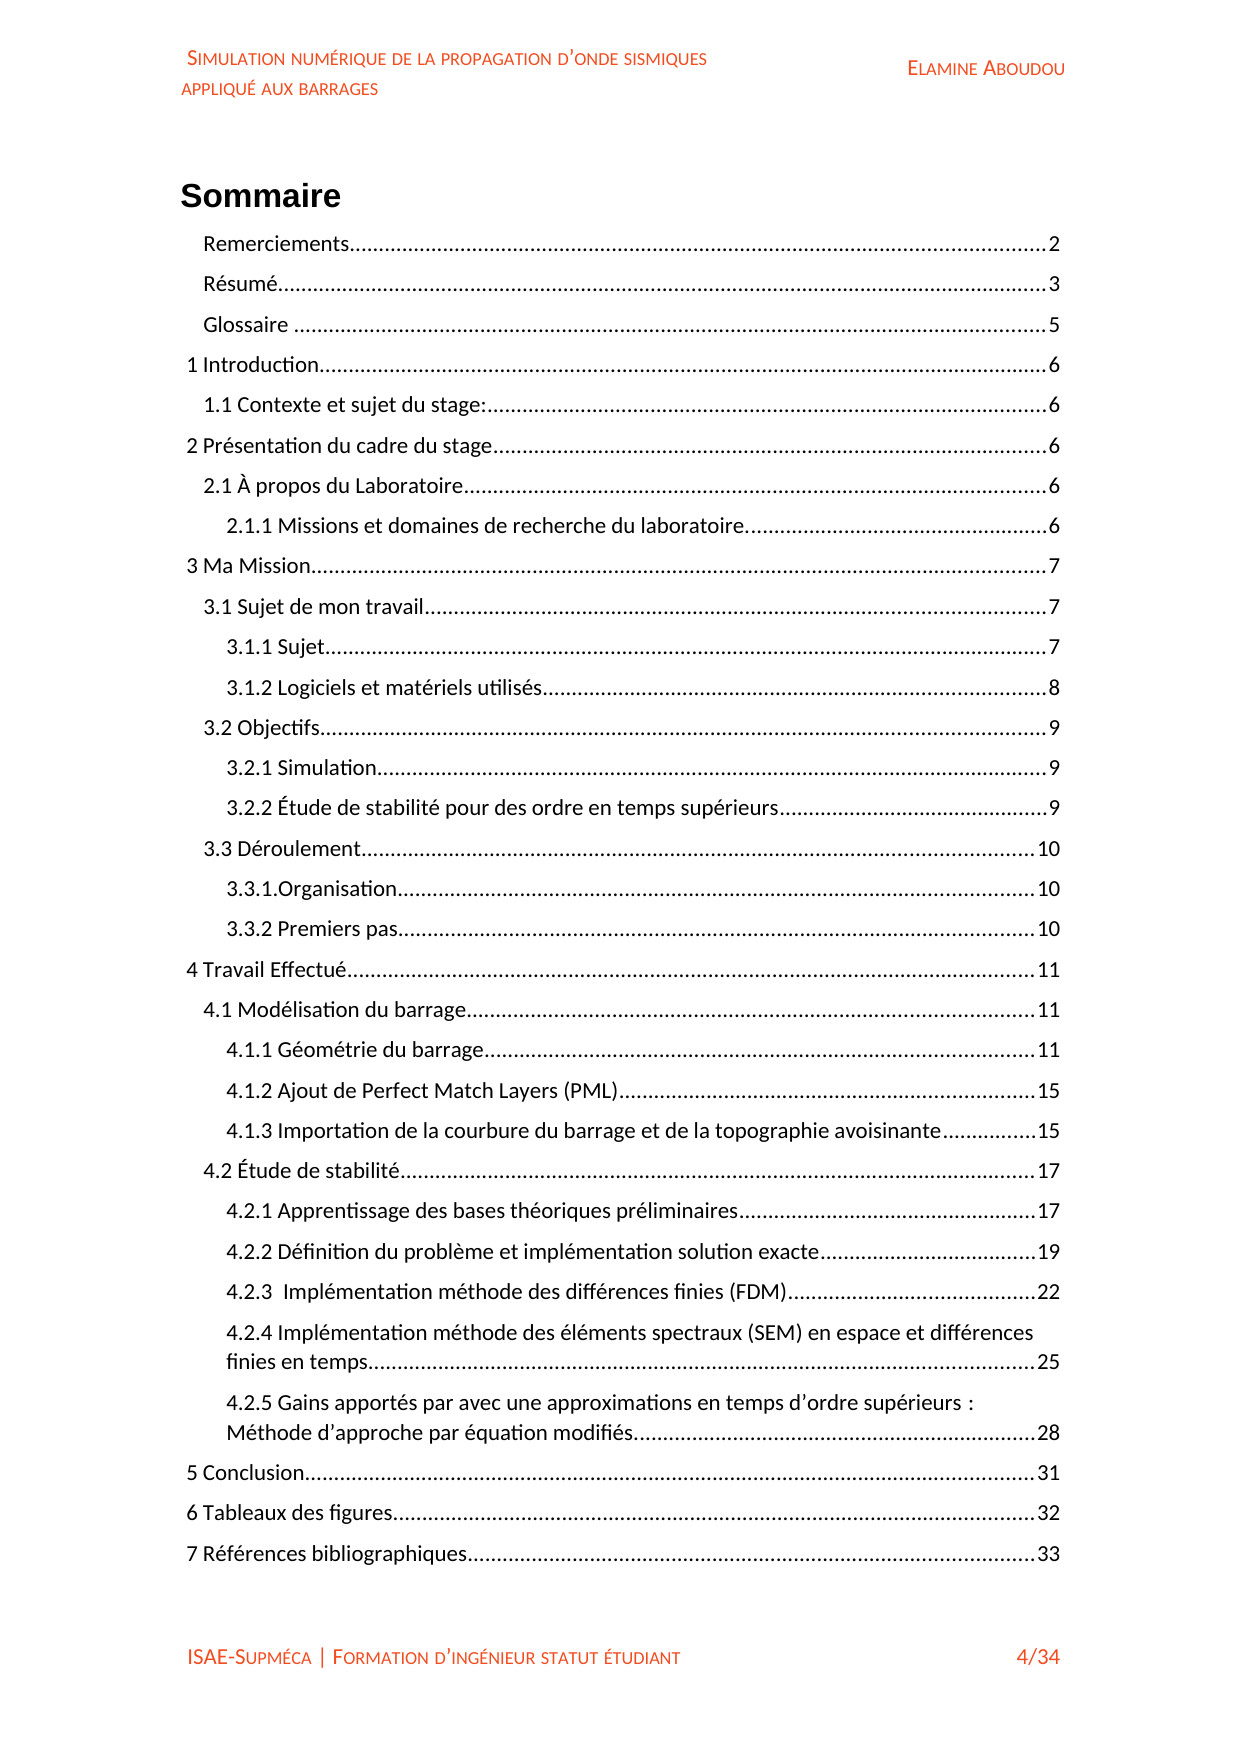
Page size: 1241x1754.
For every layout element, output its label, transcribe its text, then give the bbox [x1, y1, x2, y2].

text Remerciements 2 [203, 229, 1060, 257]
text 4 Travail Effectué 11 [180, 955, 1060, 983]
text 2.1 À propos du Laboratoire 6 [203, 471, 1060, 499]
text 3.2 Objectifs 9 [203, 713, 1060, 741]
subtitle Sommaire [180, 176, 1060, 214]
text 3.3.1.Organisation 10 [226, 874, 1060, 902]
text 3.1.1 Sujet 7 [226, 632, 1060, 660]
text 1.1 Contexte et sujet du stage: 6 [203, 390, 1060, 418]
text Résumé 3 [203, 269, 1060, 297]
text 4.1.1 Géométrie du barrage 11 [226, 1035, 1060, 1063]
text 3.2.1 Simulation 9 [226, 753, 1060, 781]
text 6 Tableaux des figures 32 [180, 1498, 1060, 1526]
text 4.2.5 Gains apportés par avec une approximations en temps d’ordre supérieurs : Méthode d’approche par équation modifiés. 28 [226, 1388, 1060, 1446]
text 5 Conclusion 31 [180, 1458, 1060, 1486]
text 4.2 Étude de stabilité 17 [203, 1156, 1060, 1184]
text 1 Introduction 6 [180, 350, 1060, 378]
text 3.2.2 Étude de stabilité pour des ordre en temps supérieurs 9 [226, 793, 1060, 822]
text 3 Ma Mission 7 [180, 552, 1060, 580]
text 2 Présentation du cadre du stage 6 [180, 431, 1060, 459]
text 3.1.2 Logiciels et matériels utilisés 8 [226, 673, 1060, 701]
text 4.1.2 Ajout de Perfect Match Layers (PML) 15 [226, 1076, 1060, 1104]
text 4.2.2 Définition du problème et implémentation solution exacte 19 [226, 1237, 1060, 1265]
text 4.1 Modélisation du barrage 11 [203, 995, 1060, 1023]
text 3.1 Sujet de mon travail 7 [203, 592, 1060, 620]
text 3.3 Déroulement 10 [203, 834, 1060, 862]
text 4.2.1 Apprentissage des bases théoriques préliminaires 17 [226, 1197, 1060, 1225]
text 4.2.3 Implémentation méthode des différences finies (FDM) 22 [226, 1277, 1060, 1305]
text Glossaire 5 [203, 310, 1060, 338]
text 3.3.2 Premiers pas 10 [226, 914, 1060, 942]
text 7 Références bibliographiques 33 [180, 1539, 1060, 1567]
text 4.1.3 Importation de la courbure du barrage et de la topographie avoisinante 15 [226, 1116, 1060, 1144]
text 2.1.1 Missions et domaines de recherche du laboratoire. 6 [226, 511, 1060, 539]
text 4.2.4 Implémentation méthode des éléments spectraux (SEM) en espace et différences finies en temps 25 [226, 1318, 1060, 1376]
